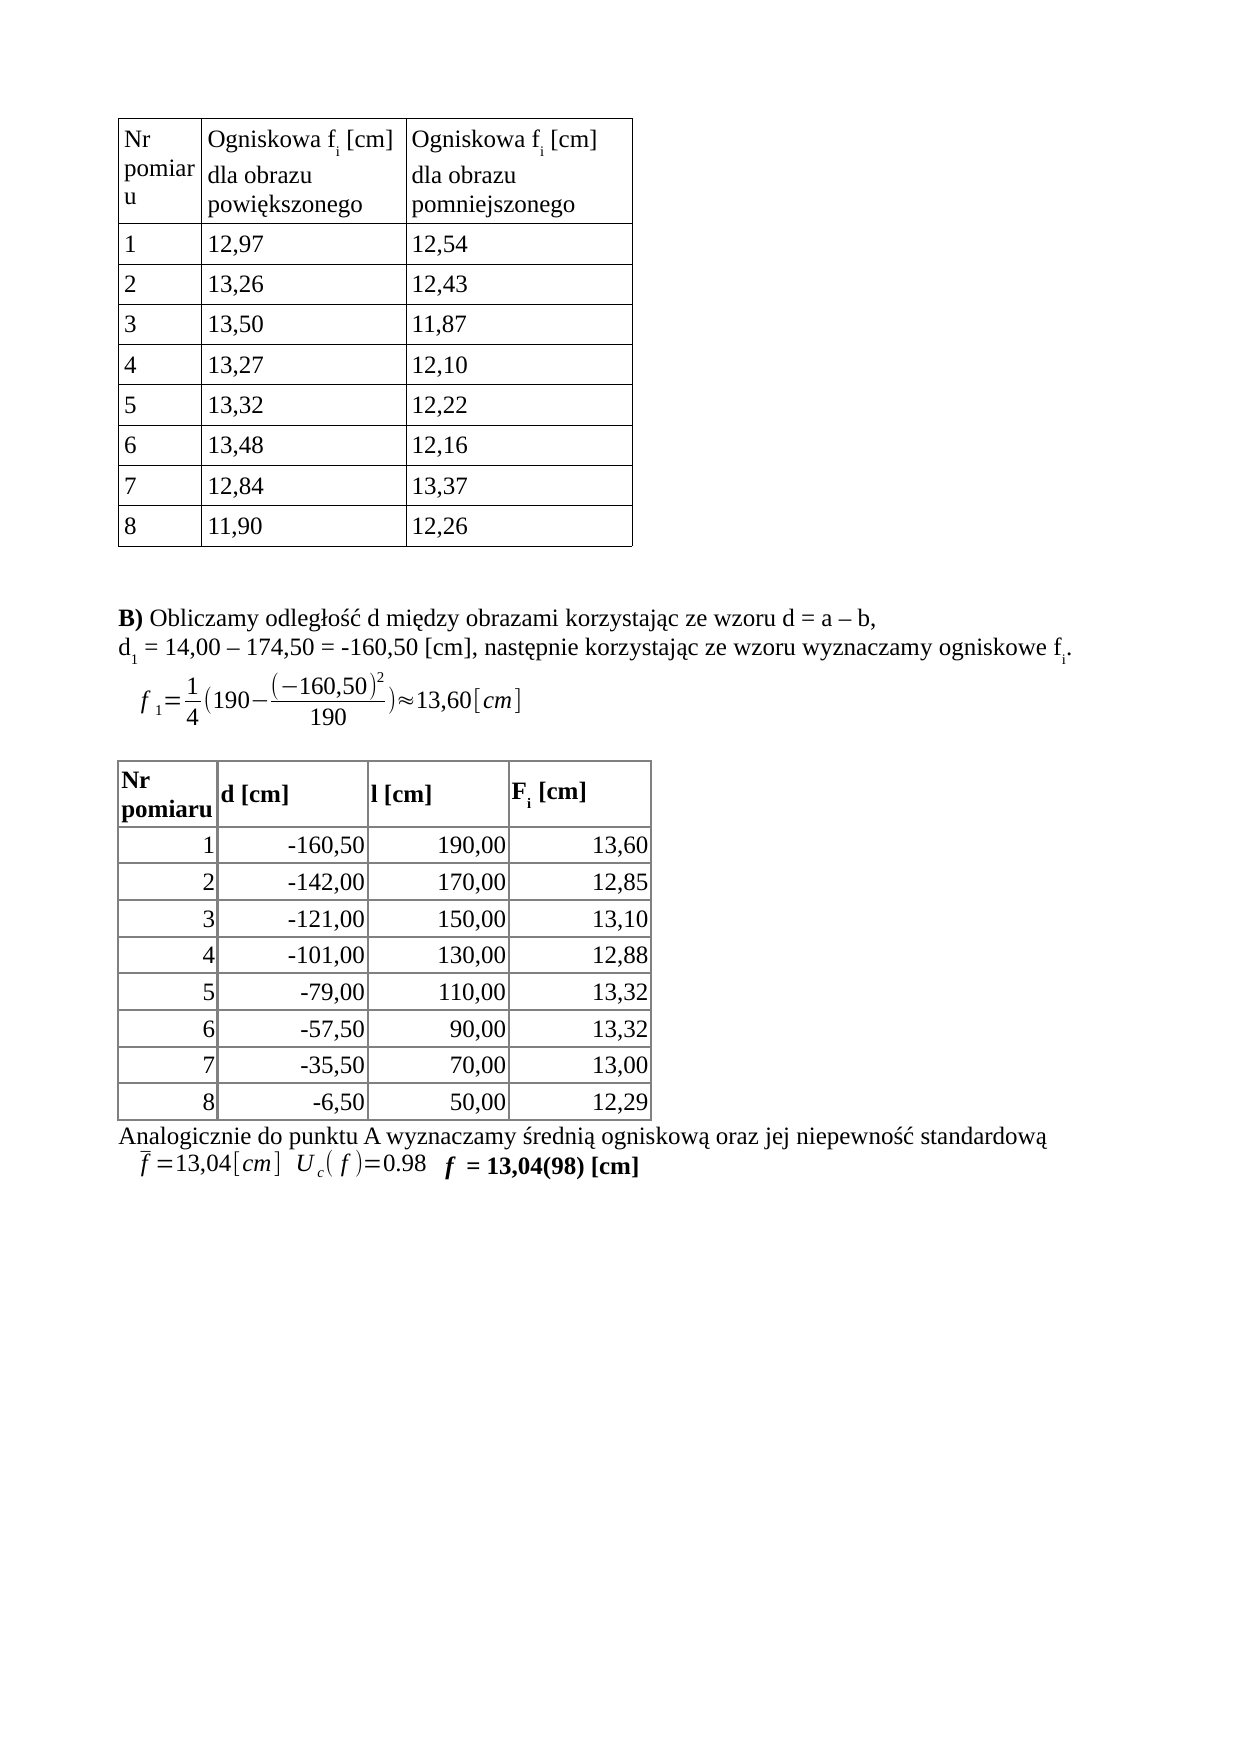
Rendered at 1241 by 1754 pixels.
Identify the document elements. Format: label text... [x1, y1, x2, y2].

table_cell 13,00 [510, 1048, 650, 1082]
table_cell 4 [119, 938, 216, 972]
table_cell 12,26 [407, 506, 632, 546]
table_cell 7 [119, 466, 201, 505]
text B) Obliczamy odległość d między obrazami korzystając ze wzoru d = a – b, [118, 603, 1122, 632]
table_cell 6 [119, 426, 201, 465]
table_cell 12,97 [202, 224, 406, 263]
table_cell 190,00 [369, 828, 508, 862]
table_cell 13,10 [510, 901, 650, 936]
table_cell -121,00 [219, 901, 367, 936]
table_header Nr pomiaru [119, 119, 201, 223]
text f = 13,04(98) [cm] [118, 1150, 1122, 1181]
table_header l [cm] [369, 762, 508, 826]
table_cell 12,22 [407, 385, 632, 425]
table_cell -142,00 [219, 864, 367, 899]
table_cell 13,50 [202, 305, 406, 344]
table_header Ogniskowa fi [cm] dla obrazu pomniejszonego [407, 119, 632, 223]
table_cell 13,26 [202, 265, 406, 304]
table_cell 12,16 [407, 426, 632, 465]
table_header Ogniskowa fi [cm] dla obrazu powiększonego [202, 119, 406, 223]
table_cell 1 [119, 828, 216, 862]
table_cell 7 [119, 1048, 216, 1082]
table_cell 11,87 [407, 305, 632, 344]
table_header Fi [cm] [510, 762, 650, 826]
table_cell 13,32 [202, 385, 406, 425]
table_cell 13,48 [202, 426, 406, 465]
table_cell 13,60 [510, 828, 650, 862]
table_cell 13,27 [202, 345, 406, 384]
table_cell 13,32 [510, 1011, 650, 1046]
table_cell 12,88 [510, 938, 650, 972]
table_cell 150,00 [369, 901, 508, 936]
table_cell -101,00 [219, 938, 367, 972]
table_cell 110,00 [369, 974, 508, 1009]
table_cell -6,50 [219, 1084, 367, 1119]
table_cell 12,29 [510, 1084, 650, 1119]
table_cell 90,00 [369, 1011, 508, 1046]
table_cell 70,00 [369, 1048, 508, 1082]
table_cell 5 [119, 974, 216, 1009]
table_cell -57,50 [219, 1011, 367, 1046]
table_cell 12,54 [407, 224, 632, 263]
table_cell -160,50 [219, 828, 367, 862]
table_cell 12,84 [202, 466, 406, 505]
table_cell 13,37 [407, 466, 632, 505]
table_header d [cm] [219, 762, 367, 826]
table_cell 12,43 [407, 265, 632, 304]
table_cell 11,90 [202, 506, 406, 546]
table_cell 6 [119, 1011, 216, 1046]
text d1 = 14,00 – 174,50 = -160,50 [cm], następnie korzystając ze wzoru wyznaczamy ogniskowe fi. [118, 632, 1122, 668]
table_cell 13,32 [510, 974, 650, 1009]
table_cell 8 [119, 506, 201, 546]
table_cell 12,10 [407, 345, 632, 384]
table_cell 12,85 [510, 864, 650, 899]
table_cell 130,00 [369, 938, 508, 972]
table_cell 170,00 [369, 864, 508, 899]
table_cell 5 [119, 385, 201, 425]
table_cell -35,50 [219, 1048, 367, 1082]
table_cell 2 [119, 864, 216, 899]
table_cell 1 [119, 224, 201, 263]
table_cell 4 [119, 345, 201, 384]
text Analogicznie do punktu A wyznaczamy średnią ogniskową oraz jej niepewność standardową [118, 1121, 1122, 1150]
table_cell 50,00 [369, 1084, 508, 1119]
table_cell 8 [119, 1084, 216, 1119]
table_cell 3 [119, 305, 201, 344]
table_cell 2 [119, 265, 201, 304]
table_cell -79,00 [219, 974, 367, 1009]
table_header Nr pomiaru [119, 762, 216, 826]
table_cell 3 [119, 901, 216, 936]
